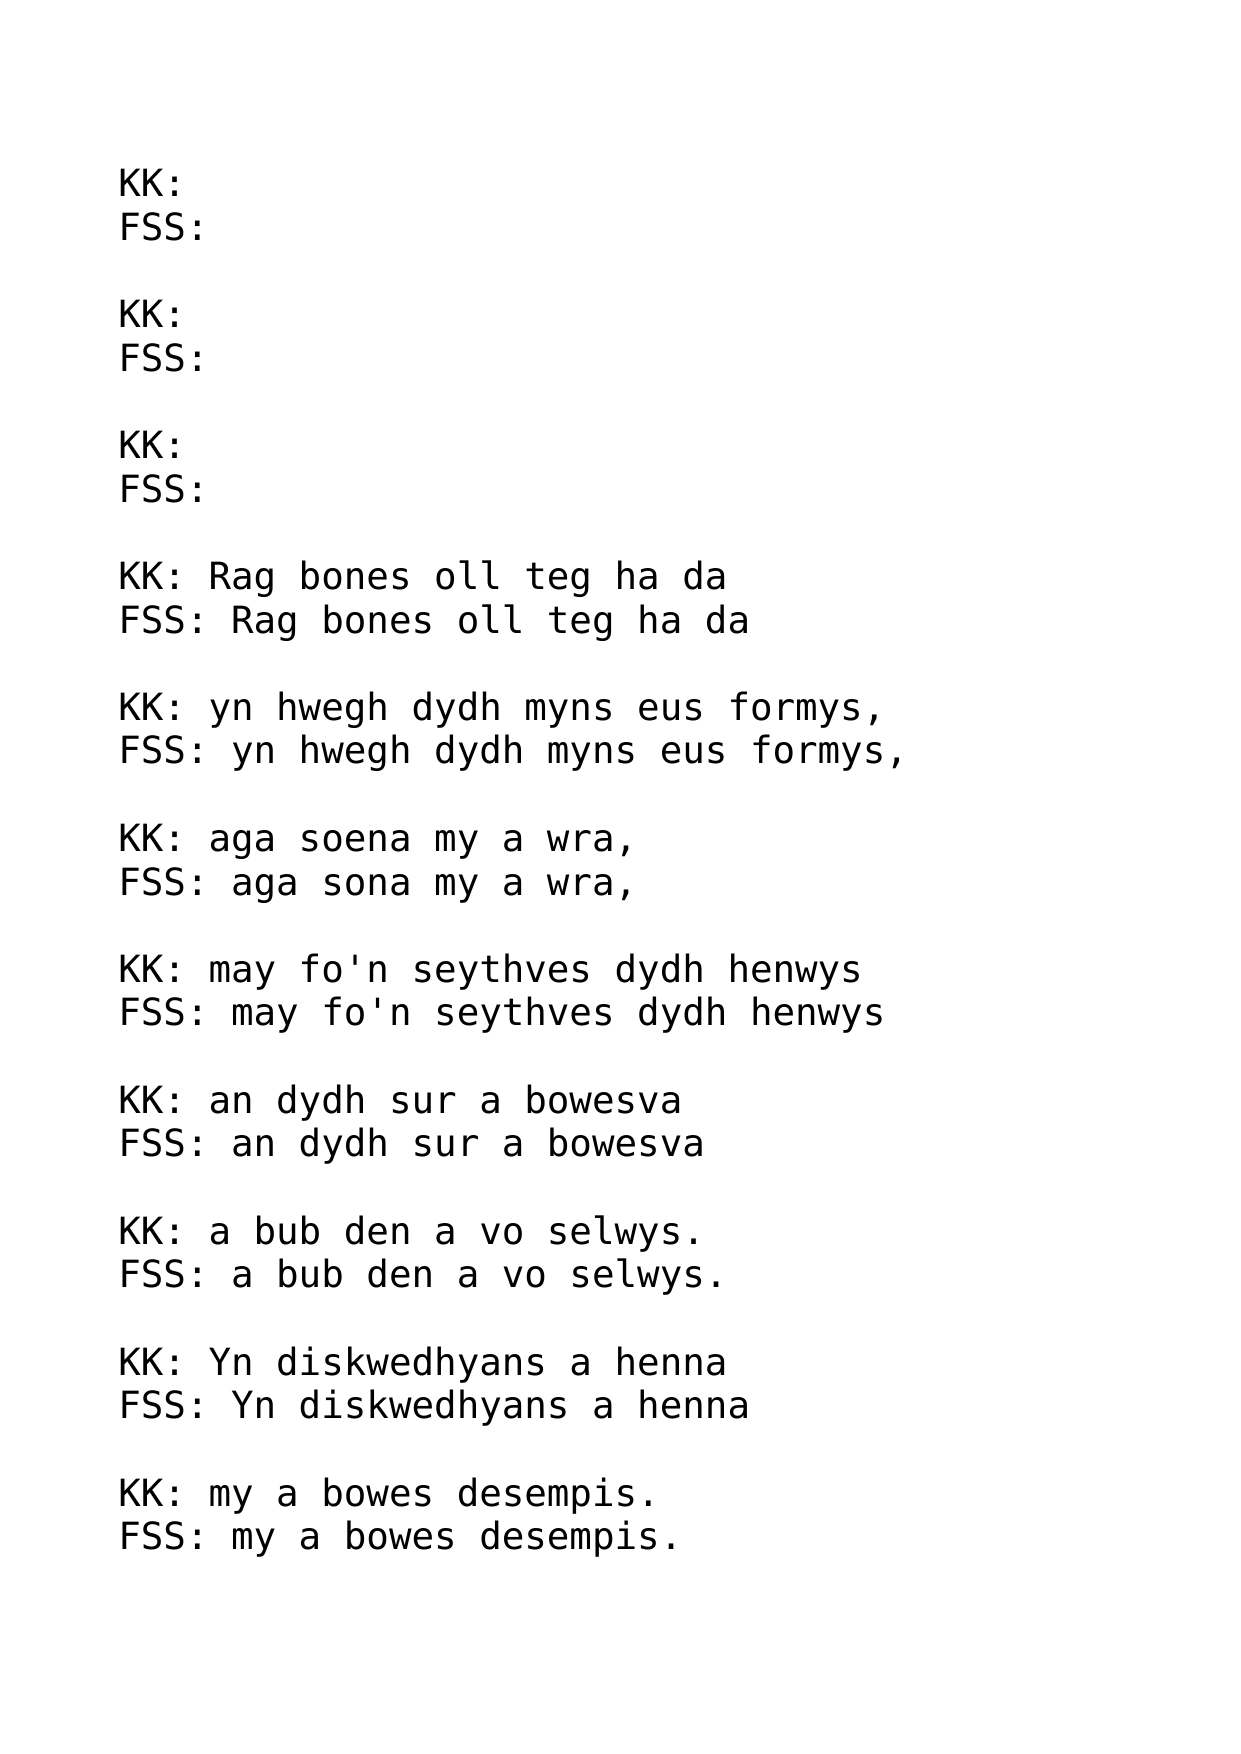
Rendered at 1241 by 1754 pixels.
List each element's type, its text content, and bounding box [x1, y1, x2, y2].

text FSS: [118, 205, 1122, 249]
text FSS: yn hwegh dydh myns eus formys, [118, 729, 1122, 773]
text FSS: an dydh sur a bowesva [118, 1122, 1122, 1166]
text KK: my a bowes desempis. [118, 1471, 1122, 1515]
text KK: [118, 293, 1122, 336]
text KK: [118, 424, 1122, 467]
text FSS: may fo'n seythves dydh henwys [118, 991, 1122, 1035]
text FSS: Rag bones oll teg ha da [118, 598, 1122, 642]
text FSS: Yn diskwedhyans a henna [118, 1384, 1122, 1427]
text KK: may fo'n seythves dydh henwys [118, 947, 1122, 991]
text FSS: [118, 336, 1122, 380]
text FSS: my a bowes desempis. [118, 1515, 1122, 1558]
text KK: yn hwegh dydh myns eus formys, [118, 686, 1122, 729]
text FSS: a bub den a vo selwys. [118, 1253, 1122, 1297]
text KK: Yn diskwedhyans a henna [118, 1340, 1122, 1384]
text KK: [118, 162, 1122, 205]
text KK: Rag bones oll teg ha da [118, 554, 1122, 598]
text FSS: [118, 467, 1122, 511]
text KK: a bub den a vo selwys. [118, 1209, 1122, 1253]
text FSS: aga sona my a wra, [118, 860, 1122, 904]
text KK: an dydh sur a bowesva [118, 1078, 1122, 1122]
text KK: aga soena my a wra, [118, 816, 1122, 860]
